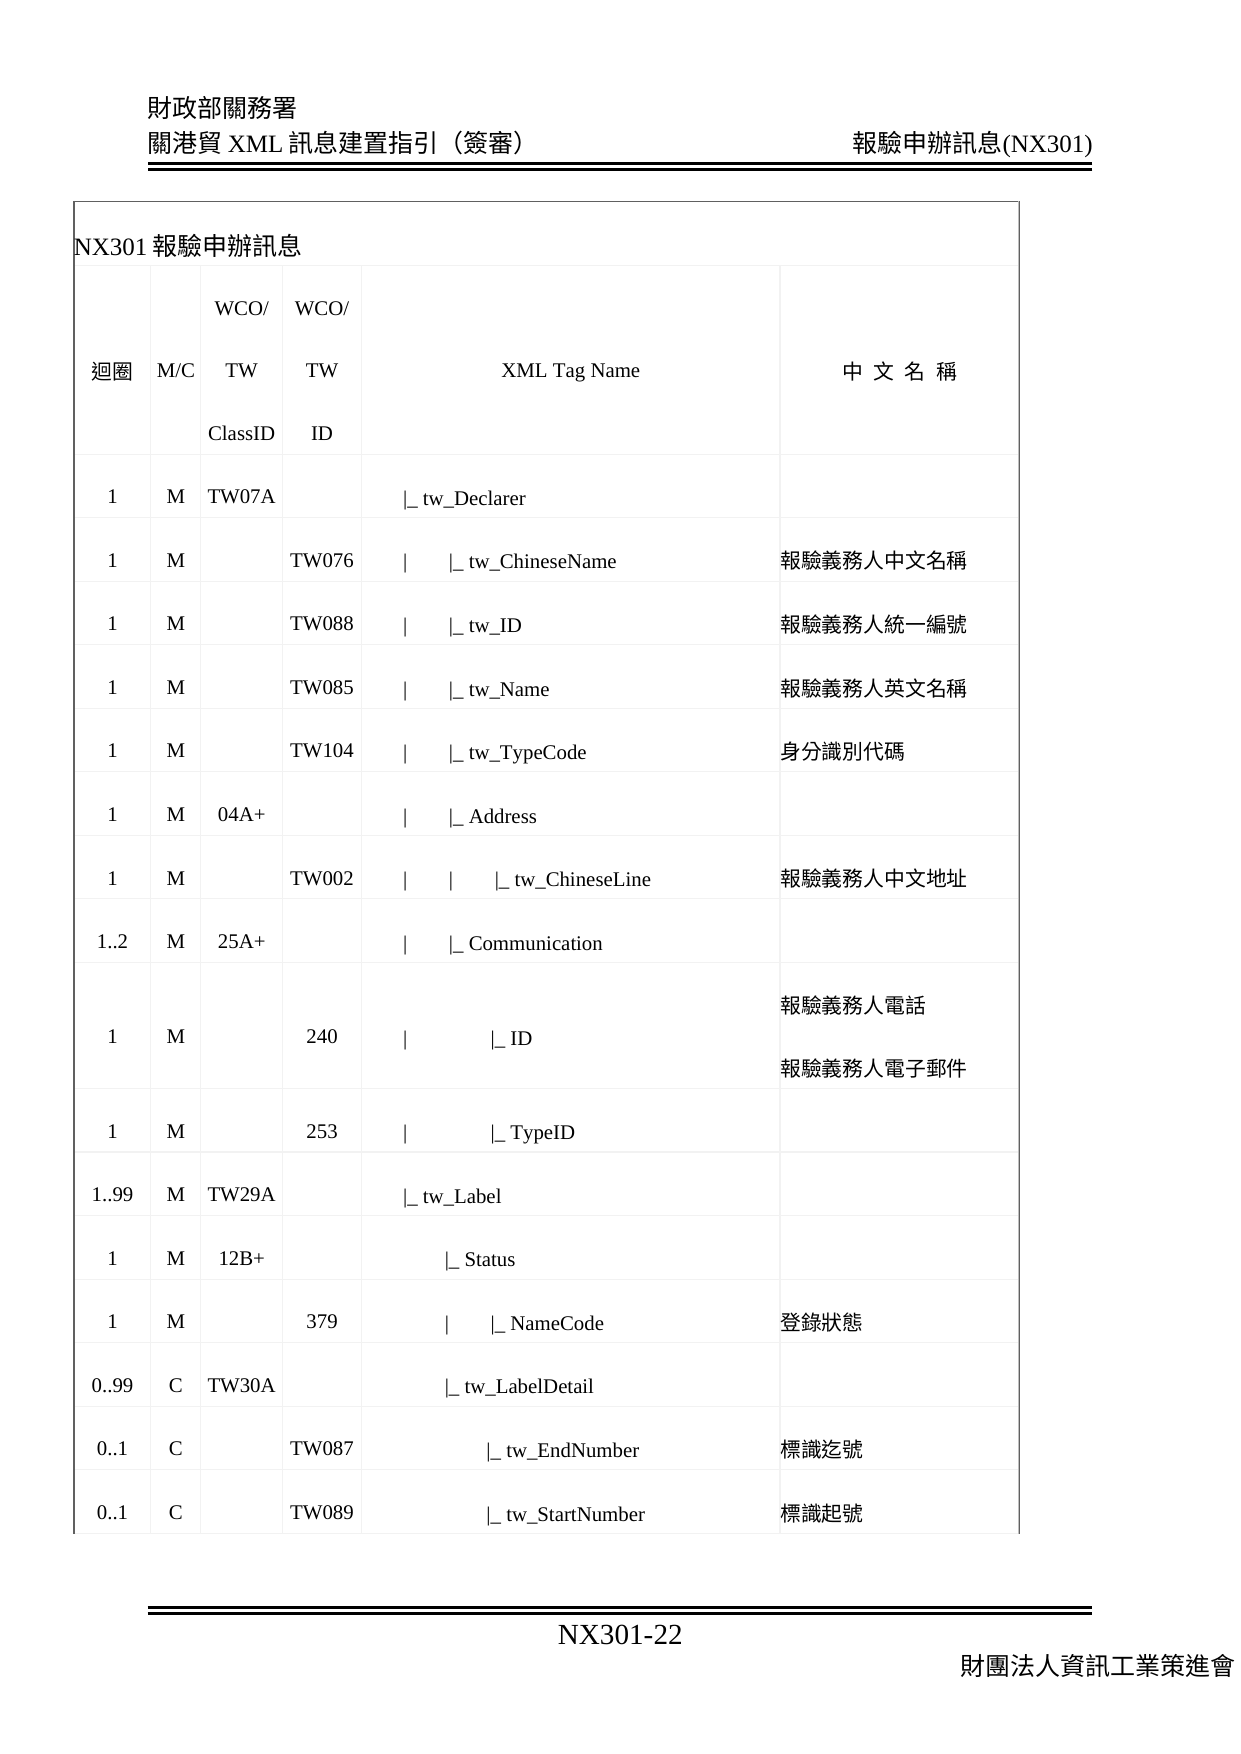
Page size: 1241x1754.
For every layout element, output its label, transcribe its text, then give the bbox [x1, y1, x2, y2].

table_cell |_ Status [362, 1216, 779, 1278]
table_cell |_ tw_Declarer [362, 455, 779, 517]
table_cell 標識迄號 [781, 1407, 1018, 1469]
table_cell |_ tw_LabelDetail [362, 1343, 779, 1406]
table_cell 報驗義務人中文名稱 [781, 518, 1018, 581]
table_cell 253 [283, 1089, 361, 1151]
table_cell 1 [75, 1089, 150, 1151]
table_cell M [151, 1153, 200, 1215]
table_cell M [151, 899, 200, 962]
table_cell 報驗義務人電話 報驗義務人電子郵件 [781, 963, 1018, 1088]
table_cell 1..2 [75, 899, 150, 962]
table_cell 0..1 [75, 1407, 150, 1469]
table_cell 379 [283, 1280, 361, 1342]
table_cell TW087 [283, 1407, 361, 1469]
table_cell [781, 1343, 1018, 1406]
table_cell M [151, 836, 200, 898]
table_cell [201, 1407, 282, 1469]
table_cell [201, 1280, 282, 1342]
table_cell TW088 [283, 582, 361, 644]
table_cell |_ tw_StartNumber [362, 1470, 779, 1533]
table_cell TW002 [283, 836, 361, 898]
table_cell 1 [75, 963, 150, 1088]
table_cell 報驗義務人英文名稱 [781, 645, 1018, 708]
table_cell 1 [75, 455, 150, 517]
table_cell TW07A [201, 455, 282, 517]
table_cell 0..1 [75, 1470, 150, 1533]
table_cell 報驗義務人統一編號 [781, 582, 1018, 644]
table_cell XML Tag Name [362, 266, 779, 453]
table_cell TW089 [283, 1470, 361, 1533]
table_cell [781, 455, 1018, 517]
table_cell [201, 1089, 282, 1151]
table_cell M [151, 455, 200, 517]
table_cell C [151, 1343, 200, 1406]
table_cell [781, 1216, 1018, 1278]
table_cell [201, 836, 282, 898]
table_cell | |_ tw_ID [362, 582, 779, 644]
table_cell | |_ Address [362, 772, 779, 835]
table_cell | |_ Communication [362, 899, 779, 962]
table_cell 身分識別代碼 [781, 709, 1018, 771]
table_cell M [151, 772, 200, 835]
table_cell [283, 455, 361, 517]
table_cell M [151, 645, 200, 708]
table_cell M [151, 709, 200, 771]
table_cell [201, 518, 282, 581]
table_cell M [151, 1216, 200, 1278]
table_cell [781, 1089, 1018, 1151]
table_cell WCO/TW ID [283, 266, 361, 453]
table_cell [201, 1470, 282, 1533]
table_cell [781, 772, 1018, 835]
table_cell [283, 772, 361, 835]
table_cell 報驗義務人中文地址 [781, 836, 1018, 898]
table_cell [201, 582, 282, 644]
table_cell [201, 645, 282, 708]
table_cell |_ tw_Label [362, 1153, 779, 1215]
table_cell | |_ NameCode [362, 1280, 779, 1342]
table_cell [283, 1216, 361, 1278]
table_cell [781, 1153, 1018, 1215]
table_cell 1 [75, 518, 150, 581]
table_cell [781, 899, 1018, 962]
table_cell | |_ tw_ChineseName [362, 518, 779, 581]
table_header NX301報驗申辦訊息 [75, 202, 1018, 265]
table_cell 1 [75, 1216, 150, 1278]
table_cell M [151, 1280, 200, 1342]
table_cell | | |_ tw_ChineseLine [362, 836, 779, 898]
table_cell 25A+ [201, 899, 282, 962]
table_cell C [151, 1407, 200, 1469]
table_cell C [151, 1470, 200, 1533]
table_cell WCO/TW ClassID [201, 266, 282, 453]
table_cell 1 [75, 709, 150, 771]
table_cell M [151, 1089, 200, 1151]
table_cell M [151, 518, 200, 581]
table_cell [283, 899, 361, 962]
table_cell TW29A [201, 1153, 282, 1215]
table_cell | |_ TypeID [362, 1089, 779, 1151]
table_cell 1 [75, 1280, 150, 1342]
table_cell M [151, 963, 200, 1088]
table_cell TW104 [283, 709, 361, 771]
table_cell 登錄狀態 [781, 1280, 1018, 1342]
table_cell | |_ ID [362, 963, 779, 1088]
table_cell 240 [283, 963, 361, 1088]
table_cell [201, 709, 282, 771]
table_cell [201, 963, 282, 1088]
table_cell [283, 1153, 361, 1215]
table_cell 1 [75, 836, 150, 898]
table_cell TW30A [201, 1343, 282, 1406]
table_cell | |_ tw_TypeCode [362, 709, 779, 771]
table_cell 1 [75, 582, 150, 644]
table_cell 1 [75, 645, 150, 708]
table_cell M/C [151, 266, 200, 453]
table_cell 04A+ [201, 772, 282, 835]
table_cell TW076 [283, 518, 361, 581]
table_cell |_ tw_EndNumber [362, 1407, 779, 1469]
table_cell 1..99 [75, 1153, 150, 1215]
table_cell 迴圈 [75, 266, 150, 453]
table_cell M [151, 582, 200, 644]
table_cell | |_ tw_Name [362, 645, 779, 708]
table_cell 1 [75, 772, 150, 835]
table_cell TW085 [283, 645, 361, 708]
table_cell 標識起號 [781, 1470, 1018, 1533]
table_cell 中 文 名 稱 [781, 266, 1018, 453]
table_cell [283, 1343, 361, 1406]
table_cell 0..99 [75, 1343, 150, 1406]
table_cell 12B+ [201, 1216, 282, 1278]
